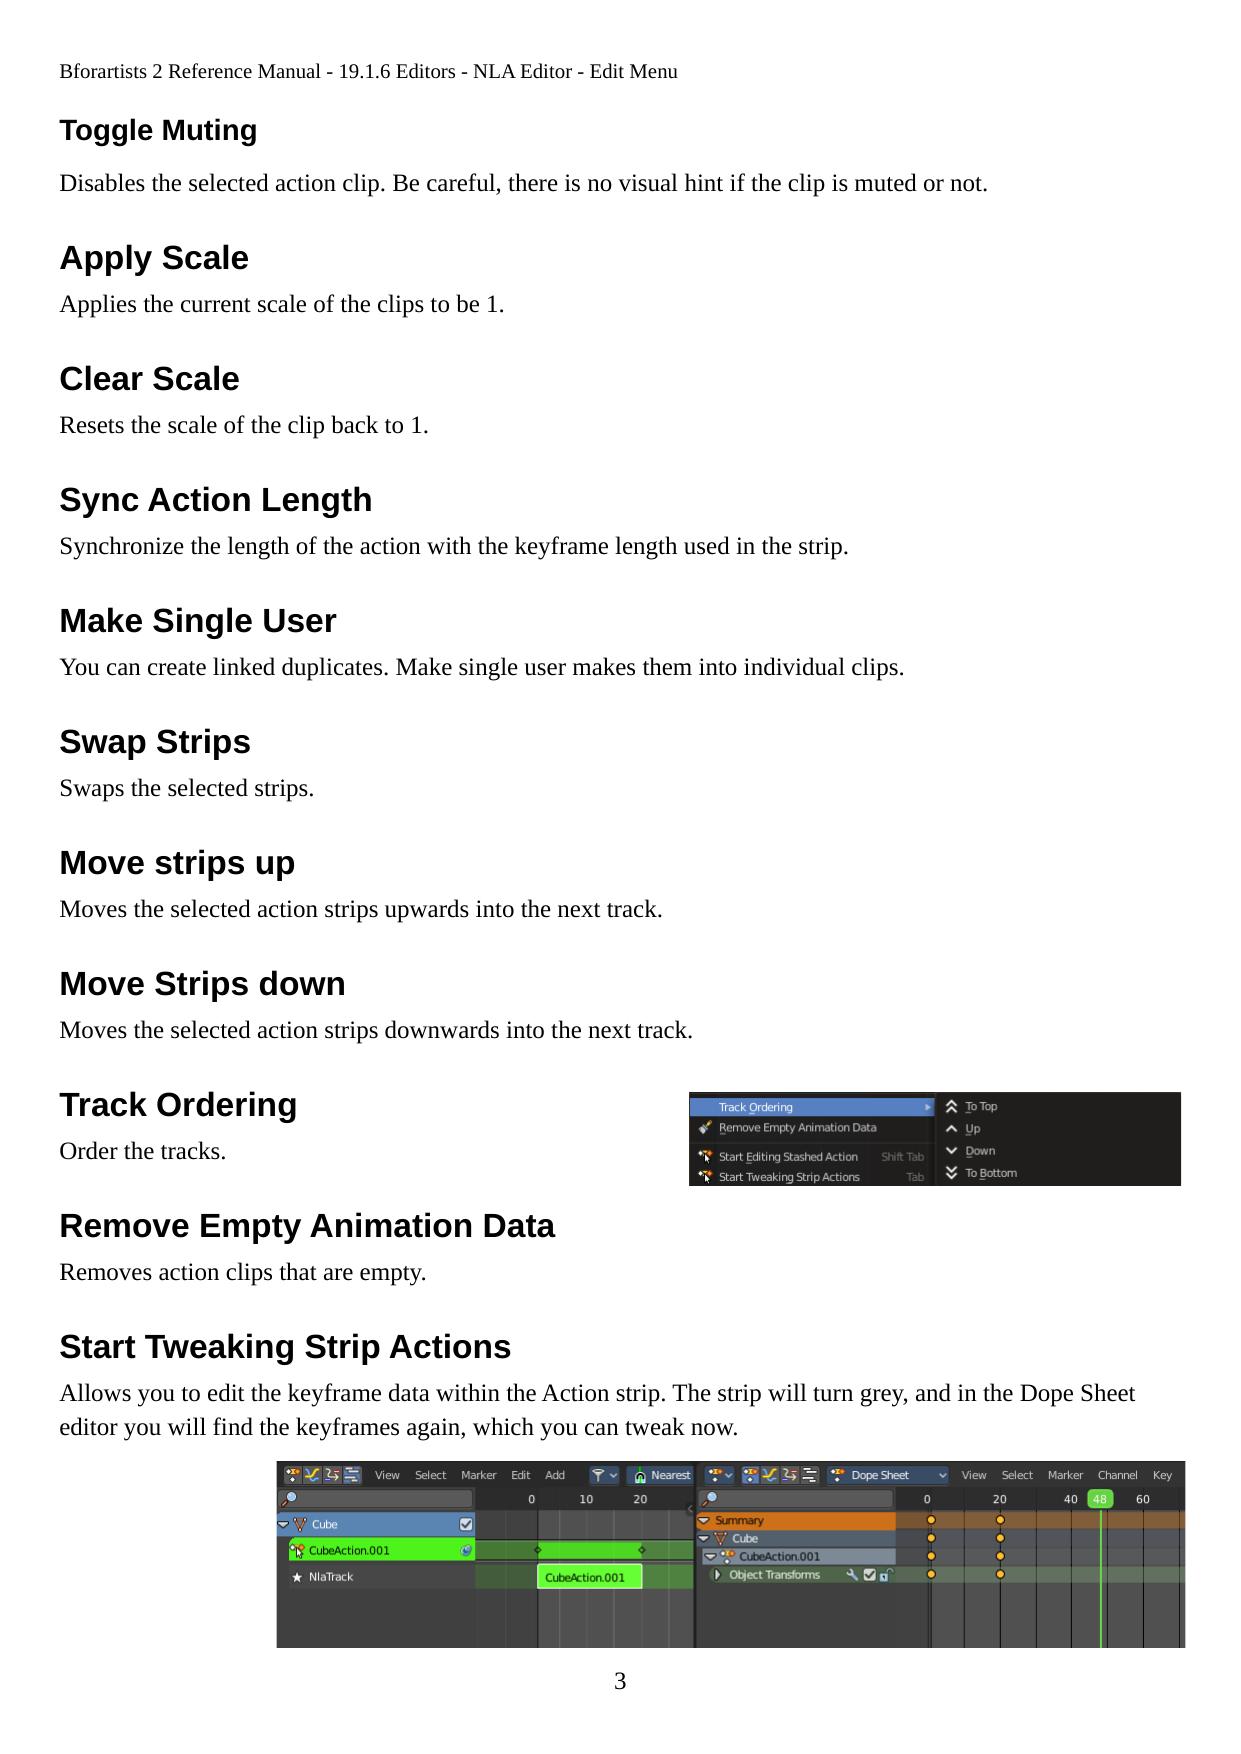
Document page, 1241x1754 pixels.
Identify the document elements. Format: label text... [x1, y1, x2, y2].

text Resets the scale of the clip back to 1. [59, 410, 1181, 438]
text Toggle Muting [59, 113, 1181, 146]
text Swaps the selected strips. [59, 773, 1181, 802]
subtitle Clear Scale [59, 358, 1181, 397]
subtitle Move Strips down [59, 964, 1181, 1002]
text Moves the selected action strips upwards into the next track. [59, 894, 1181, 923]
text Moves the selected action strips downwards into the next track. [59, 1015, 1181, 1044]
subtitle Track Ordering [59, 1085, 1181, 1123]
subtitle Start Tweaking Strip Actions [59, 1327, 1181, 1366]
text Removes action clips that are empty. [59, 1257, 1181, 1286]
picture [689, 1092, 1182, 1186]
subtitle Apply Scale [59, 237, 1181, 276]
subtitle Make Single User [59, 601, 1181, 639]
text Order the tracks. [59, 1136, 689, 1165]
subtitle Sync Action Length [59, 479, 1181, 518]
picture [276, 1461, 1186, 1648]
text Synchronize the length of the action with the keyframe length used in the strip. [59, 531, 1181, 559]
subtitle Move strips up [59, 843, 1181, 881]
text Disables the selected action clip. Be careful, there is no visual hint if the clip is muted or not. [59, 168, 1181, 196]
text Applies the current scale of the clips to be 1. [59, 289, 1181, 317]
text You can create linked duplicates. Make single user makes them into individual clips. [59, 652, 1181, 681]
subtitle Swap Strips [59, 722, 1181, 760]
text Allows you to edit the keyframe data within the Action strip. The strip will turn grey, and in the Dope Sheet editor you will find the keyframes again, which you can tweak now. [59, 1378, 1181, 1441]
subtitle Remove Empty Animation Data [59, 1206, 1181, 1244]
